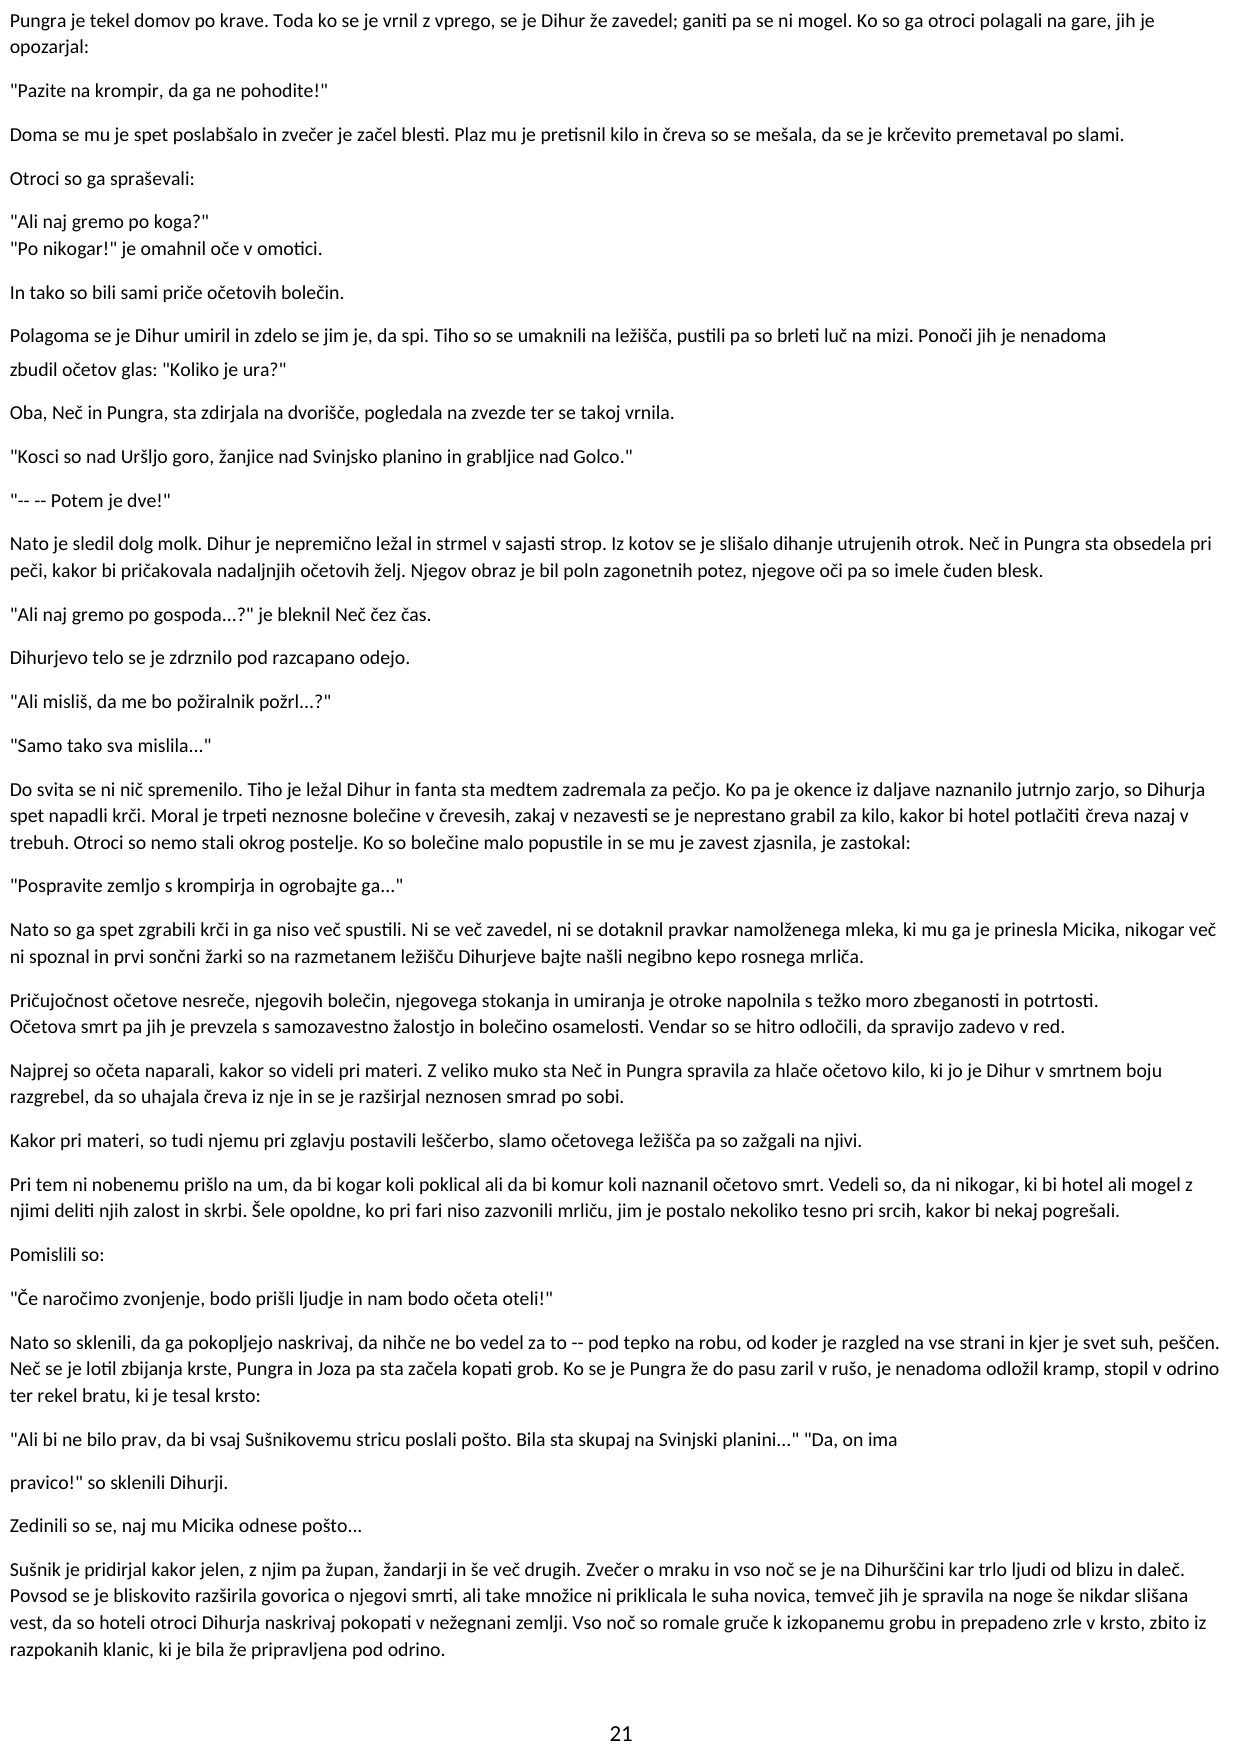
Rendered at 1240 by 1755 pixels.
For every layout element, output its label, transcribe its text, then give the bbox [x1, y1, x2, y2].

text "Ali naj gremo po koga?" [9, 209, 1230, 234]
text Do svita se ni nič spremenilo. Tiho je ležal Dihur in fanta sta medtem zadremala za pečjo. Ko pa je okence iz daljave naznanilo jutrnjo zarjo, so Dihurja spet napadli krči. Moral je trpeti neznosne bolečine v črevesih, zakaj v nezavesti se je neprestano grabil za kilo, kakor bi hotel potlačiti čreva nazaj v trebuh. Otroci so nemo stali okrog postelje. Ko so bolečine malo popustile in se mu je zavest zjasnila, je zastokal: [9, 777, 1230, 854]
text Otroci so ga spraševali: [9, 166, 1230, 190]
text "Ali misliš, da me bo požiralnik požrl...?" [9, 689, 1230, 713]
text "Pazite na krompir, da ga ne pohodite!" [9, 78, 1230, 102]
text Oba, Neč in Pungra, sta zdirjala na dvorišče, pogledala na zvezde ter se takoj vrnila. [9, 400, 1230, 424]
text "Ali naj gremo po gospoda...?" je bleknil Neč čez čas. [9, 602, 1230, 626]
text "Ali bi ne bilo prav, da bi vsaj Sušnikovemu stricu poslali pošto. Bila sta skupaj na Svinjski planini..." "Da, on ima pravico!" so sklenili Dihurji. [9, 1427, 927, 1494]
text Zedinili so se, naj mu Micika odnese pošto... [9, 1513, 1230, 1537]
text Sušnik je pridirjal kakor jelen, z njim pa župan, žandarji in še več drugih. Zvečer o mraku in vso noč se je na Dihurščini kar trlo ljudi od blizu in daleč. Povsod se je bliskovito razširila govorica o njegovi smrti, ali take množice ni priklicala le suha novica, temveč jih je spravila na noge še nikdar slišana vest, da so hoteli otroci Dihurja naskrivaj pokopati v nežegnani zemlji. Vso noč so romale gruče k izkopanemu grobu in prepadeno zrle v krsto, zbito iz razpokanih klanic, ki je bila že pripravljena pod odrino. [9, 1557, 1230, 1661]
text Pri tem ni nobenemu prišlo na um, da bi kogar koli poklical ali da bi komur koli naznanil očetovo smrt. Vedeli so, da ni nikogar, ki bi hotel ali mogel z njimi deliti njih zalost in skrbi. Šele opoldne, ko pri fari niso zazvonili mrliču, jim je postalo nekoliko tesno pri srcih, kakor bi nekaj pogrešali. [9, 1172, 1230, 1223]
text Polagoma se je Dihur umiril in zdelo se jim je, da spi. Tiho so se umaknili na ležišča, pustili pa so brleti luč na mizi. Ponoči jih je nenadoma zbudil očetov glas: "Koliko je ura?" [9, 323, 1133, 381]
text Doma se mu je spet poslabšalo in zvečer je začel blesti. Plaz mu je pretisnil kilo in čreva so se mešala, da se je krčevito premetaval po slami. [9, 122, 1230, 146]
text "Če naročimo zvonjenje, bodo prišli ljudje in nam bodo očeta oteli!" [9, 1286, 1230, 1310]
text Nato je sledil dolg molk. Dihur je nepremično ležal in strmel v sajasti strop. Iz kotov se je slišalo dihanje utrujenih otrok. Neč in Pungra sta obsedela pri peči, kakor bi pričakovala nadaljnjih očetovih želj. Njegov obraz je bil poln zagonetnih potez, njegove oči pa so imele čuden blesk. [9, 531, 1230, 582]
text "Pospravite zemljo s krompirja in ogrobajte ga..." [9, 874, 1230, 898]
text Kakor pri materi, so tudi njemu pri zglavju postavili leščerbo, slamo očetovega ležišča pa so zažgali na njivi. [9, 1128, 1230, 1152]
text Očetova smrt pa jih je prevzela s samozavestno žalostjo in bolečino osamelosti. Vendar so se hitro odločili, da spravijo zadevo v red. [9, 1014, 1230, 1038]
text Pričujočnost očetove nesreče, njegovih bolečin, njegovega stokanja in umiranja je otroke napolnila s težko moro zbeganosti in potrtosti. [9, 988, 1230, 1012]
text Pungra je tekel domov po krave. Toda ko se je vrnil z vprego, se je Dihur že zavedel; ganiti pa se ni mogel. Ko so ga otroci polagali na gare, jih je opozarjal: [9, 8, 1230, 59]
text "Samo tako sva mislila..." [9, 733, 1230, 757]
text "-- -- Potem je dve!" [9, 488, 1230, 512]
text In tako so bili sami priče očetovih bolečin. [9, 280, 1230, 304]
text Nato so sklenili, da ga pokopljejo naskrivaj, da nihče ne bo vedel za to -- pod tepko na robu, od koder je razgled na vse strani in kjer je svet suh, peščen. Neč se je lotil zbijanja krste, Pungra in Joza pa sta začela kopati grob. Ko se je Pungra že do pasu zaril v rušo, je nenadoma odložil kramp, stopil v odrino ter rekel bratu, ki je tesal krsto: [9, 1330, 1230, 1407]
text "Kosci so nad Uršljo goro, žanjice nad Svinjsko planino in grabljice nad Golco." [9, 444, 1230, 468]
text Dihurjevo telo se je zdrznilo pod razcapano odejo. [9, 646, 1230, 670]
text Pomislili so: [9, 1242, 1230, 1267]
text "Po nikogar!" je omahnil oče v omotici. [9, 236, 1230, 260]
text Nato so ga spet zgrabili krči in ga niso več spustili. Ni se več zavedel, ni se dotaknil pravkar namolženega mleka, ki mu ga je prinesla Micika, nikogar več ni spoznal in prvi sončni žarki so na razmetanem ležišču Dihurjeve bajte našli negibno kepo rosnega mrliča. [9, 917, 1230, 968]
text Najprej so očeta naparali, kakor so videli pri materi. Z veliko muko sta Neč in Pungra spravila za hlače očetovo kilo, ki jo je Dihur v smrtnem boju razgrebel, da so uhajala čreva iz nje in se je razširjal neznosen smrad po sobi. [9, 1058, 1230, 1109]
